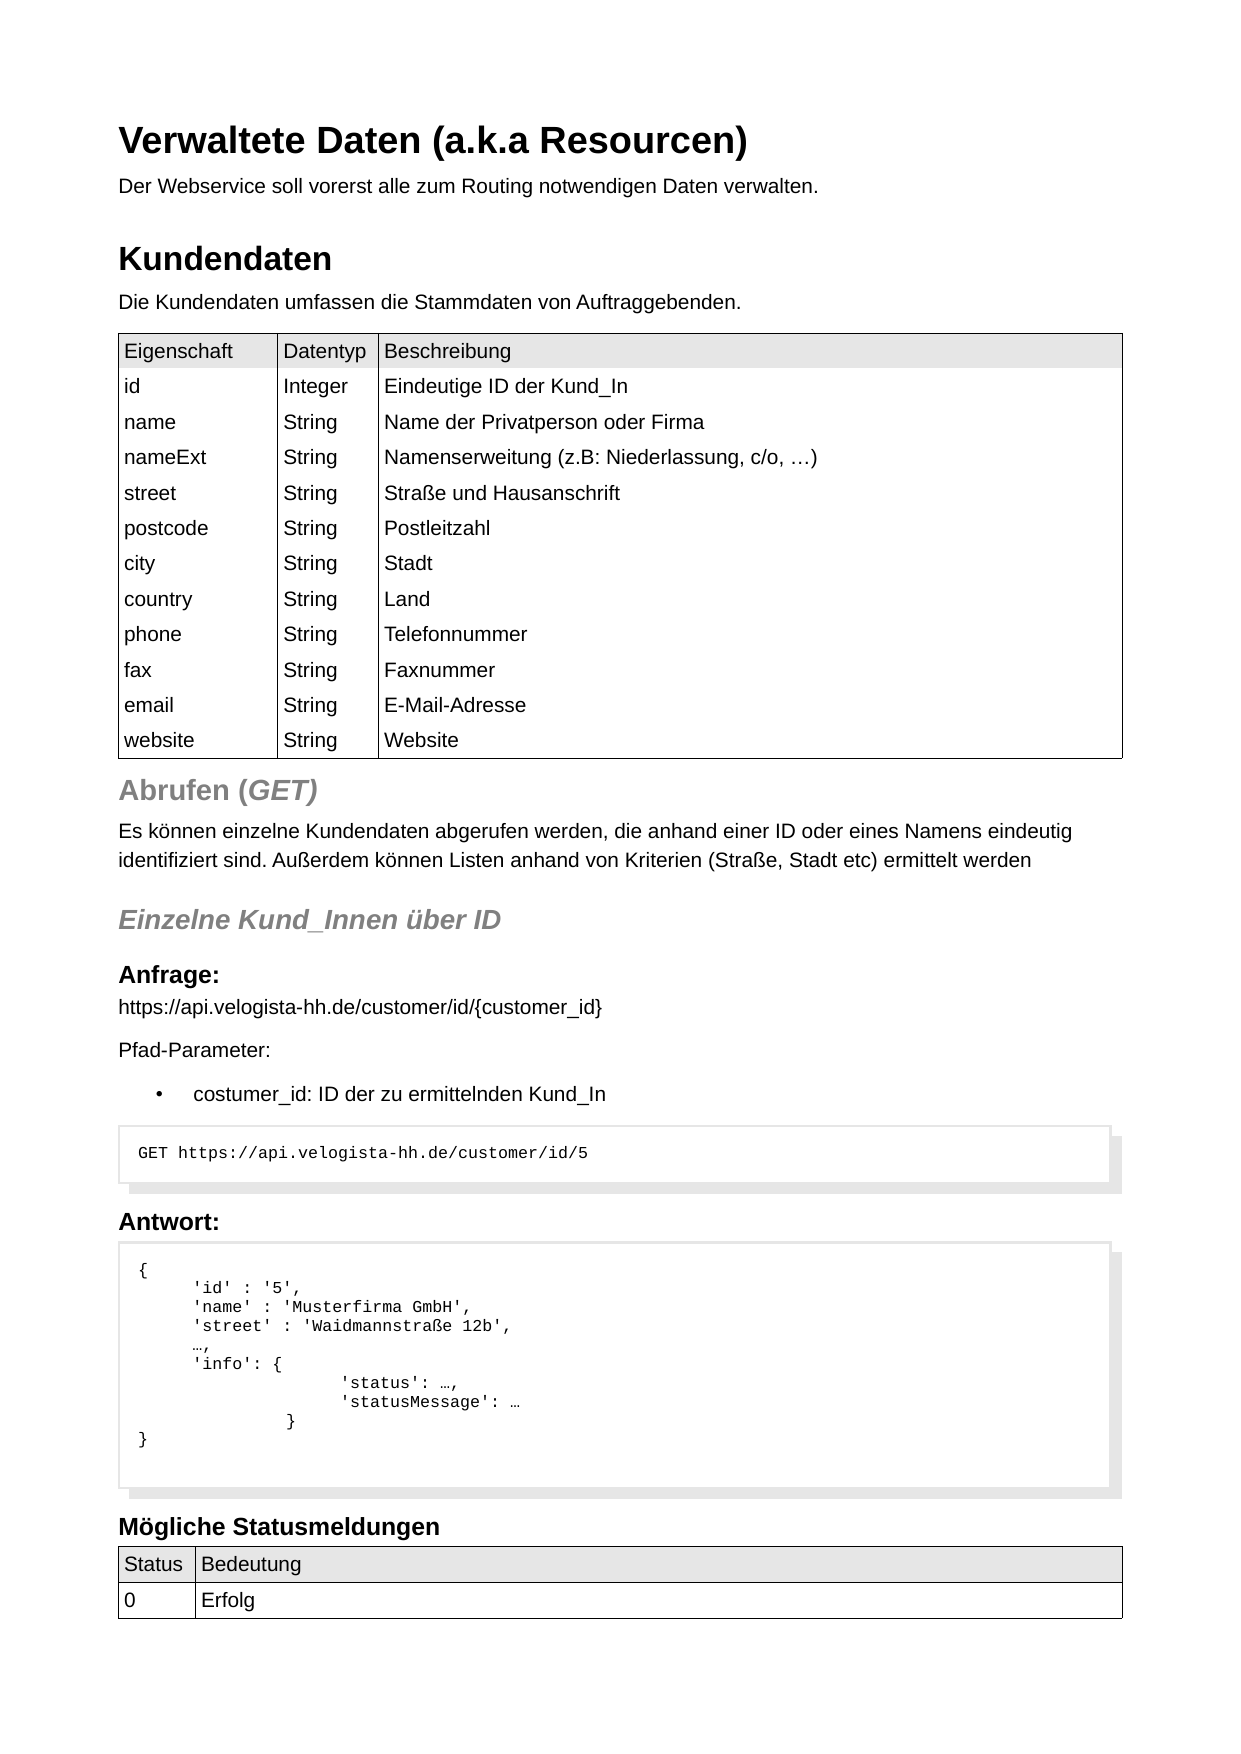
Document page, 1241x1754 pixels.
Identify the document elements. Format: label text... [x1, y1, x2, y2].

table_cell String [278, 439, 378, 475]
table_cell String [278, 404, 378, 439]
text 'status': …, [120, 1354, 1109, 1373]
table_cell name [119, 404, 277, 439]
table_cell id [119, 369, 277, 404]
text https://api.velogista-hh.de/customer/id/{customer_id} [118, 995, 1122, 1019]
table_cell Namenserweitung (z.B: Niederlassung, c/o, …) [379, 439, 1122, 475]
table_cell fax [119, 652, 277, 687]
table_cell website [119, 723, 277, 758]
text 'statusMessage': … [120, 1373, 1109, 1392]
table_cell Telefonnummer [379, 616, 1122, 652]
text …, [120, 1317, 1109, 1336]
table_cell String [278, 581, 378, 616]
table_cell nameExt [119, 439, 277, 475]
subtitle Antwort: [118, 1207, 1122, 1235]
table_cell Website [379, 723, 1122, 758]
table_cell String [278, 475, 378, 510]
text 'name' : 'Musterfirma GmbH', [120, 1279, 1109, 1298]
table_cell Integer [278, 369, 378, 404]
table_cell Name der Privatperson oder Firma [379, 404, 1122, 439]
table_header Beschreibung [379, 334, 1122, 368]
table_cell Erfolg [196, 1583, 1122, 1617]
table_cell String [278, 546, 378, 581]
text 'info': { [120, 1336, 1109, 1354]
table_cell email [119, 687, 277, 723]
table_cell String [278, 616, 378, 652]
subtitle Verwaltete Daten (a.k.a Resourcen) [118, 118, 1122, 162]
subtitle Kundendaten [118, 238, 1122, 277]
text GET https://api.velogista-hh.de/customer/id/5 [120, 1127, 1109, 1182]
subtitle Abrufen (GET) [118, 773, 1122, 806]
list costumer_id: ID der zu ermittelnden Kund_In [156, 1082, 1122, 1106]
table_cell Straße und Hausanschrift [379, 475, 1122, 510]
table_cell Stadt [379, 546, 1122, 581]
subtitle Einzelne Kund_Innen über ID [118, 903, 1122, 935]
table_cell 0 [119, 1583, 195, 1617]
table_header Eigenschaft [119, 334, 277, 368]
subtitle Anfrage: [118, 960, 1122, 989]
table_cell street [119, 475, 277, 510]
text 'street' : 'Waidmannstraße 12b', [120, 1298, 1109, 1317]
table_cell Eindeutige ID der Kund_In [379, 369, 1122, 404]
text } [120, 1411, 1109, 1450]
text { [120, 1244, 1109, 1260]
table_cell String [278, 510, 378, 546]
table_cell postcode [119, 510, 277, 546]
text Pfad-Parameter: [118, 1038, 1122, 1062]
table_cell Faxnummer [379, 652, 1122, 687]
table_header Datentyp [278, 334, 378, 368]
table_cell E-Mail-Adresse [379, 687, 1122, 723]
table_cell city [119, 546, 277, 581]
subtitle Mögliche Statusmeldungen [118, 1512, 1122, 1540]
table_cell phone [119, 616, 277, 652]
table_header Bedeutung [196, 1547, 1122, 1582]
text Die Kundendaten umfassen die Stammdaten von Auftraggebenden. [118, 289, 1122, 313]
table_cell String [278, 723, 378, 758]
table_header Status [119, 1547, 195, 1582]
text } [120, 1392, 1109, 1411]
text Es können einzelne Kundendaten abgerufen werden, die anhand einer ID oder eines Namens eindeutig identifiziert sind. Außerdem können Listen anhand von Kriterien (Straße, Stadt etc) ermittelt werden [118, 819, 1122, 871]
table_cell Postleitzahl [379, 510, 1122, 546]
table_cell String [278, 687, 378, 723]
text 'id' : '5', [120, 1260, 1109, 1279]
text Der Webservice soll vorerst alle zum Routing notwendigen Daten verwalten. [118, 174, 1122, 198]
table_cell String [278, 652, 378, 687]
table_cell country [119, 581, 277, 616]
table_cell Land [379, 581, 1122, 616]
